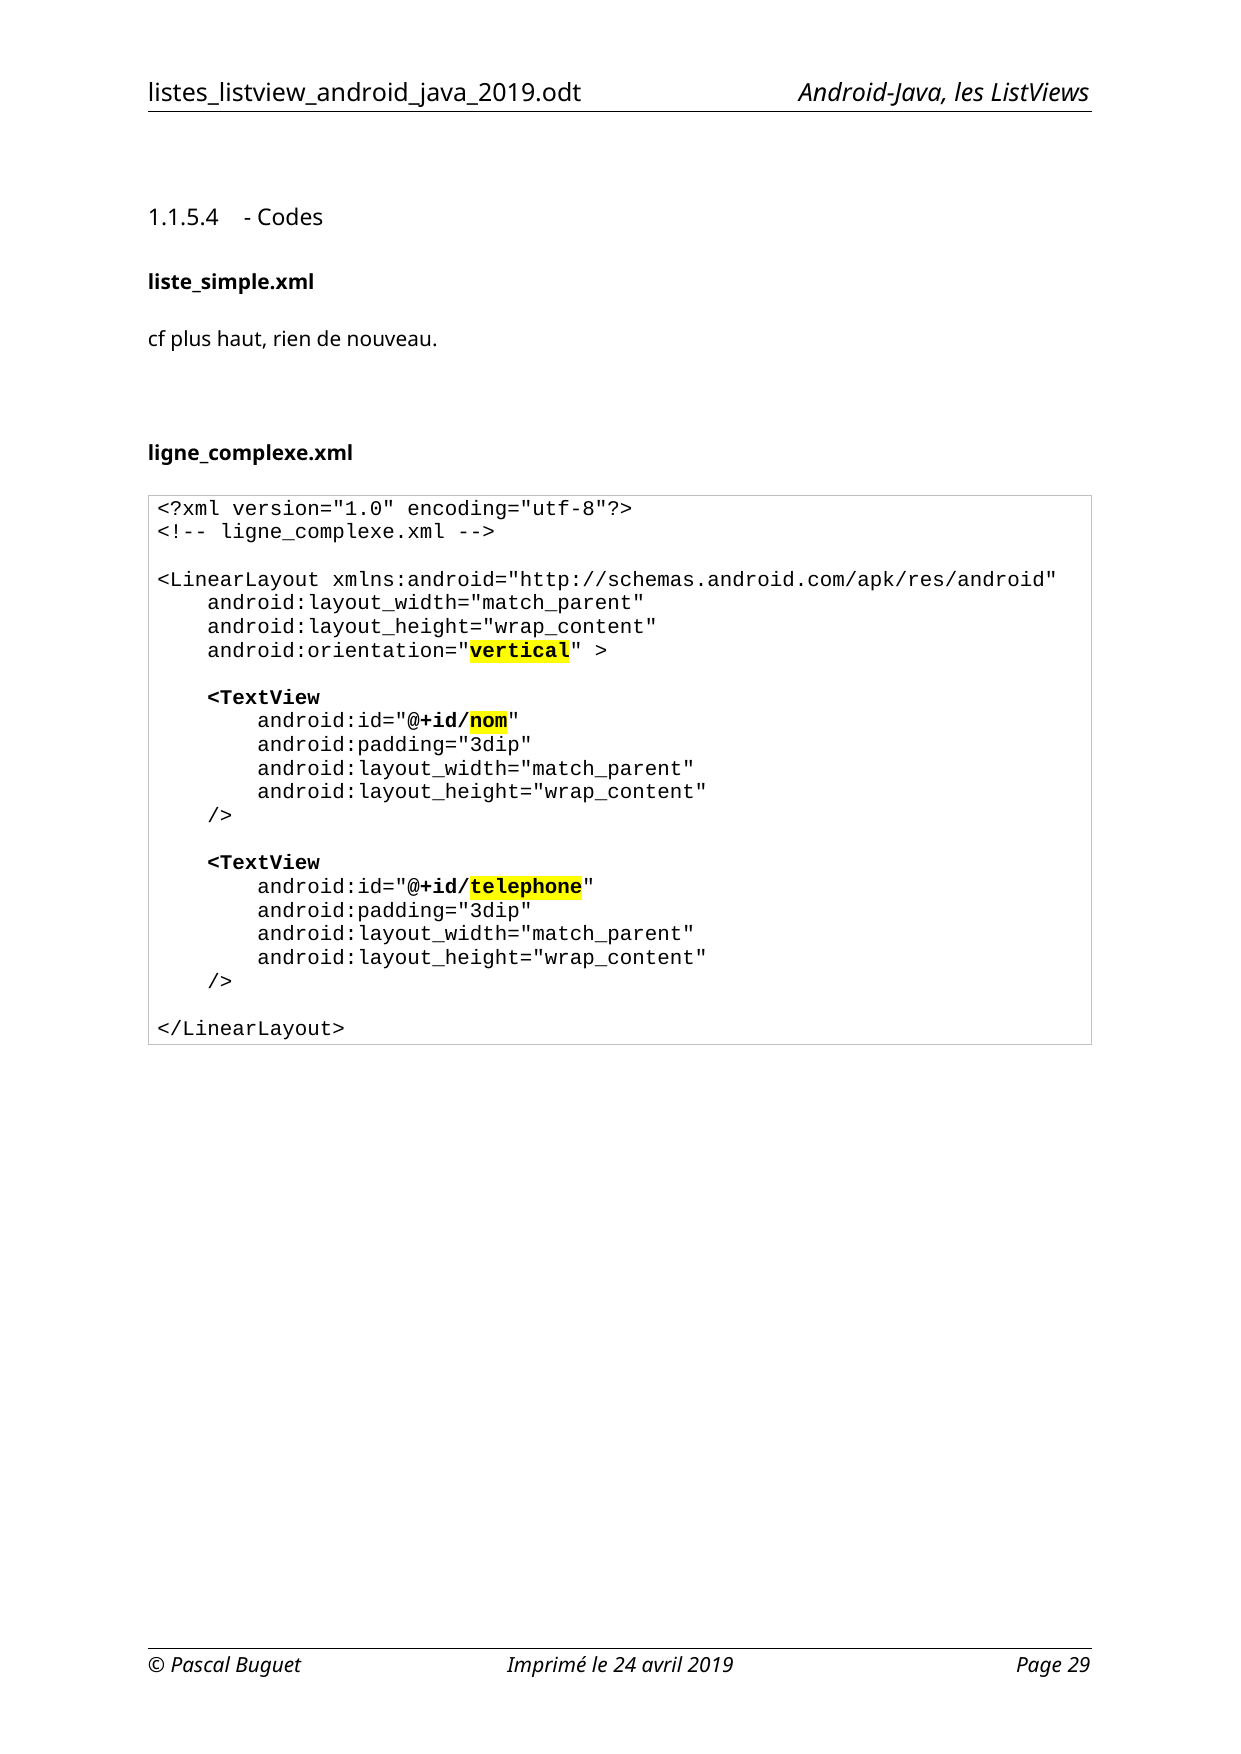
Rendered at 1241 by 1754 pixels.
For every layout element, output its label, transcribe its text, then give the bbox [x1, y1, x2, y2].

text /> [149, 967, 1091, 991]
text <TextView [149, 684, 1091, 707]
text android:layout_width="match_parent" [149, 920, 1091, 944]
text android:id="@+id/nom" [149, 707, 1091, 731]
text android:id="@+id/telephone" [149, 873, 1091, 897]
subtitle - Codes [148, 201, 1092, 232]
text <TextView [149, 849, 1091, 873]
text android:layout_height="wrap_content" [149, 944, 1091, 967]
text </LinearLayout> [149, 1015, 1091, 1044]
text android:layout_height="wrap_content" [149, 778, 1091, 802]
text android:layout_height="wrap_content" [149, 613, 1091, 636]
text ligne_complexe.xml [148, 438, 1092, 466]
text <!-- ligne_complexe.xml --> [149, 518, 1091, 542]
text /> [149, 802, 1091, 826]
text <LinearLayout xmlns:android="http://schemas.android.com/apk/res/android" [149, 566, 1091, 589]
text android:padding="3dip" [149, 731, 1091, 755]
text android:orientation="vertical" > [149, 636, 1091, 660]
text <?xml version="1.0" encoding="utf-8"?> [149, 496, 1091, 518]
text cf plus haut, rien de nouveau. [148, 324, 1092, 352]
text android:layout_width="match_parent" [149, 755, 1091, 778]
text android:layout_width="match_parent" [149, 589, 1091, 613]
text liste_simple.xml [148, 267, 1092, 296]
text android:padding="3dip" [149, 897, 1091, 920]
